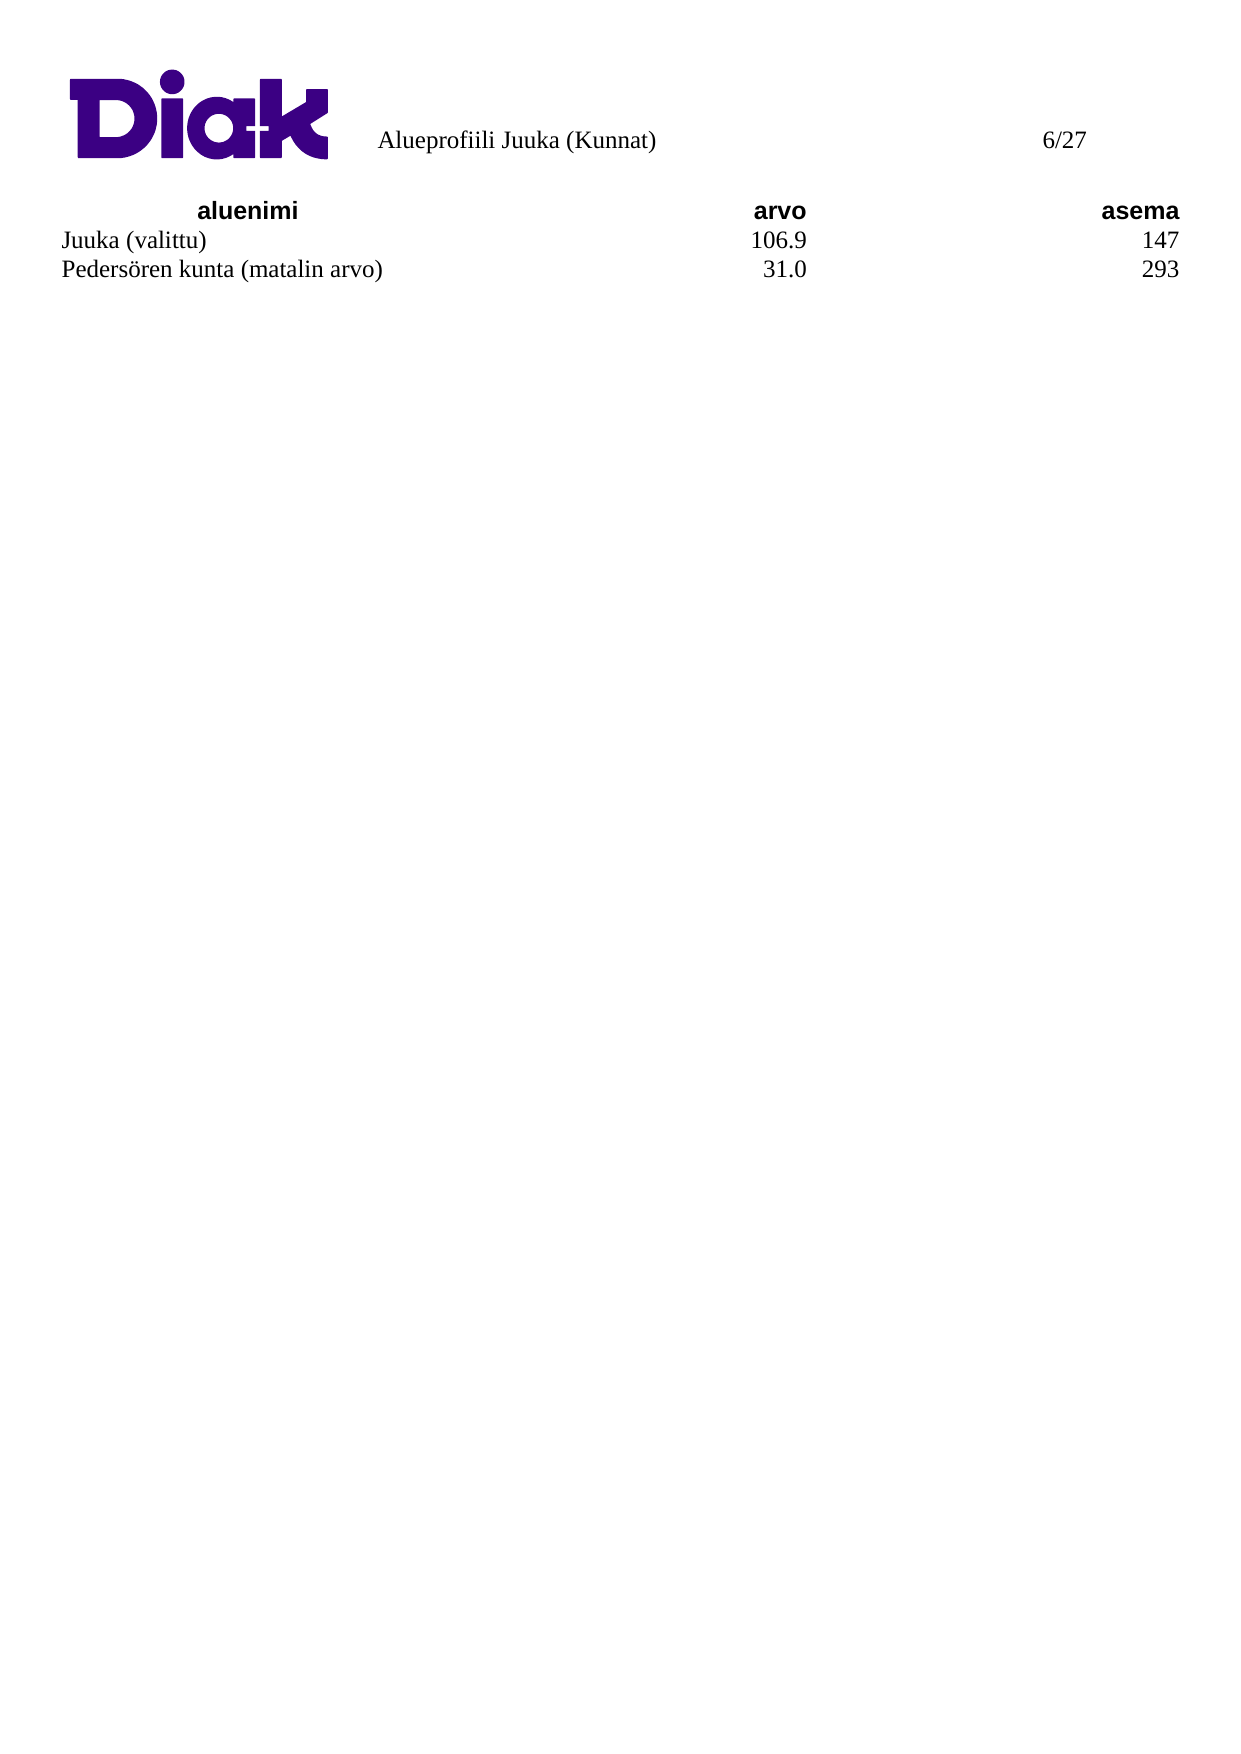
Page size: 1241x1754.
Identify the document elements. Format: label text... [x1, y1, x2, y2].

table_cell 147 [806, 225, 1179, 254]
table_cell 293 [806, 254, 1179, 282]
table_cell 31.0 [434, 254, 806, 282]
table_cell 106.9 [434, 225, 806, 254]
table_header asema [806, 196, 1179, 225]
table_cell Pedersören kunta (matalin arvo) [61, 254, 434, 282]
table_cell Juuka (valittu) [61, 225, 434, 254]
table_header arvo [434, 196, 806, 225]
table_header aluenimi [61, 196, 434, 225]
